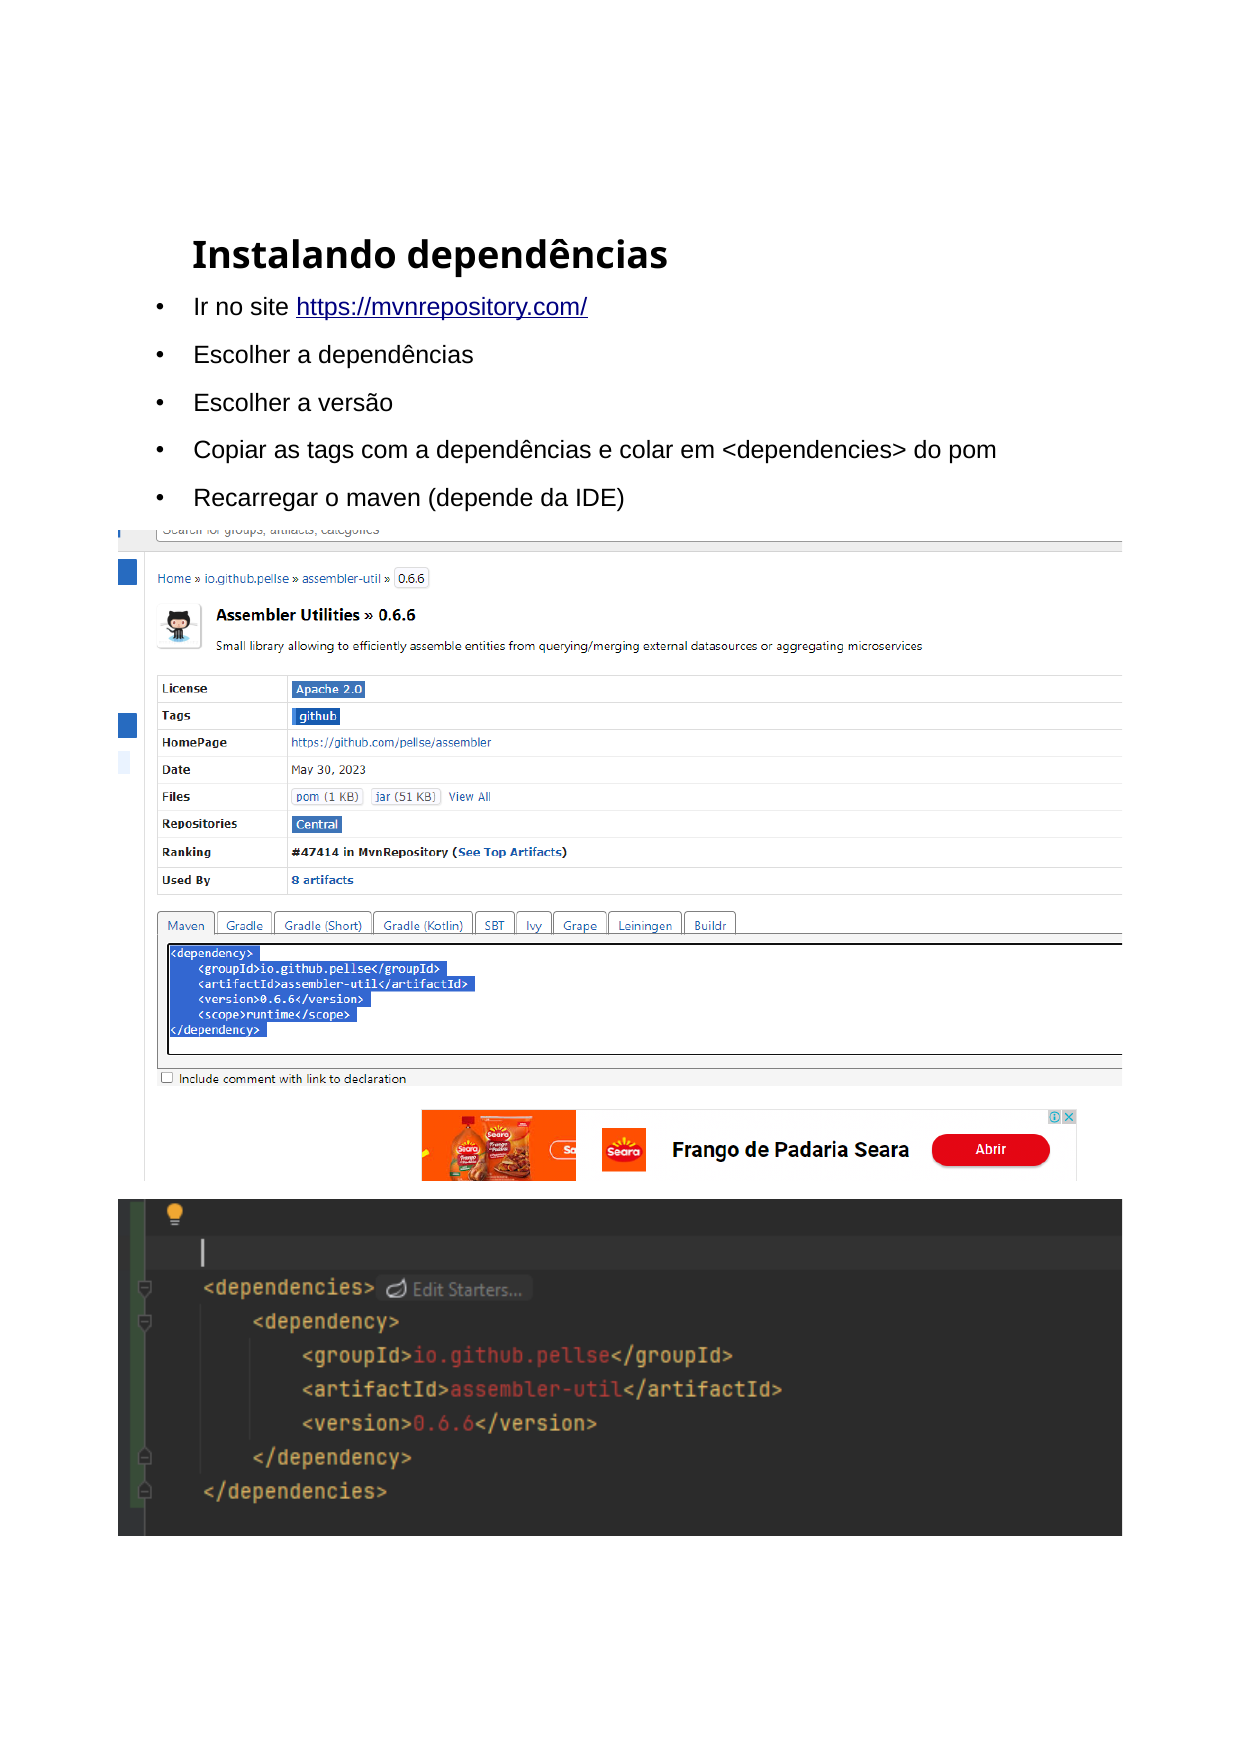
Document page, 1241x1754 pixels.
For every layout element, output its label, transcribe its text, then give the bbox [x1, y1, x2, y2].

picture [118, 530, 1123, 1181]
list Ir no site https://mvnrepository.com/ [156, 292, 1122, 321]
picture [118, 1199, 1123, 1536]
list Copiar as tags com a dependências e colar em <dependencies> do pom [156, 435, 1122, 464]
subtitle Instalando dependências [118, 228, 1122, 279]
list Escolher a dependências [156, 340, 1122, 369]
list Recarregar o maven (depende da IDE) [156, 483, 1122, 512]
list Escolher a versão [156, 387, 1122, 416]
